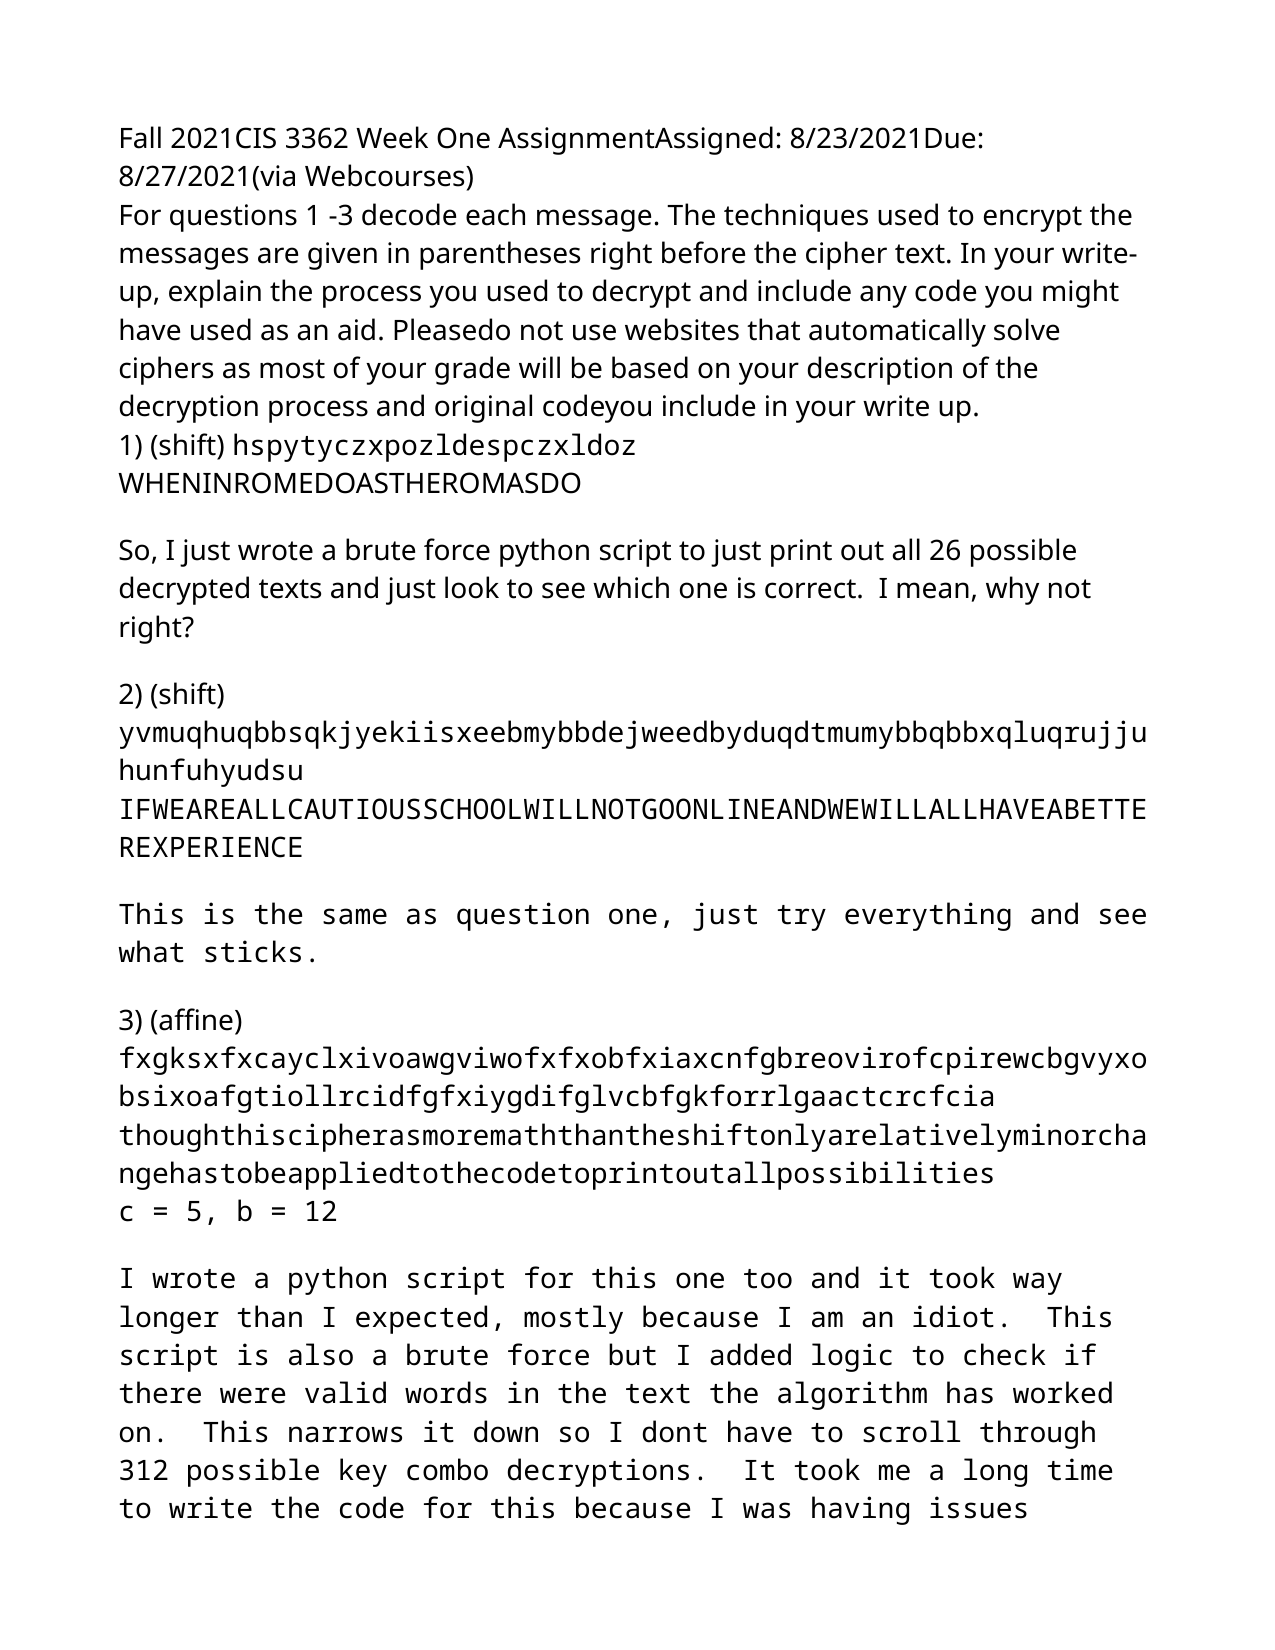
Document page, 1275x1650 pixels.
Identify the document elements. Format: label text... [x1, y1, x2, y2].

text WHENINROMEDOASTHEROMASDO [118, 463, 1157, 501]
text This is the same as question one, just try everything and see what sticks. [118, 894, 1157, 971]
text 3) (affine) fxgksxfxcayclxivoawgviwofxfxobfxiaxcnfgbreovirofcpirewcbgvyxobsixoafgtiollrcidfgfxiygdifglvcbfgkforrlgaactcrcfcia [118, 1000, 1157, 1115]
text For questions 1 -3 decode each message. The techniques used to encrypt the messages are given in parentheses right before the cipher text. In your write-up, explain the process you used to decrypt and include any code you might have used as an aid. Pleasedo not use websites that automatically solve ciphers as most of your grade will be based on your description of the decryption process and original codeyou include in your write up. [118, 195, 1157, 425]
text thoughthiscipherasmoremaththantheshiftonlyarelativelyminorchangehastobeappliedtothecodetoprintoutallpossibilities [118, 1115, 1157, 1191]
text c = 5, b = 12 [118, 1191, 1157, 1230]
text So, I just wrote a brute force python script to just print out all 26 possible decrypted texts and just look to see which one is correct. I mean, why not right? [118, 530, 1157, 645]
text I wrote a python script for this one too and it took way longer than I expected, mostly because I am an idiot. This script is also a brute force but I added logic to check if there were valid words in the text the algorithm has worked on. This narrows it down so I dont have to scroll through 312 possible key combo decryptions. It took me a long time to write the code for this because I was having issues [118, 1258, 1157, 1527]
text Fall 2021CIS 3362 Week One AssignmentAssigned: 8/23/2021Due: 8/27/2021(via Webcourses) [118, 118, 1157, 195]
text 2) (shift) yvmuqhuqbbsqkjyekiisxeebmybbdejweedbyduqdtmumybbqbbxqluqrujjuhunfuhyudsu [118, 674, 1157, 789]
text IFWEAREALLCAUTIOUSSCHOOLWILLNOTGOONLINEANDWEWILLALLHAVEABETTEREXPERIENCE [118, 789, 1157, 866]
text 1) (shift) hspytyczxpozldespczxldoz [118, 425, 1157, 463]
